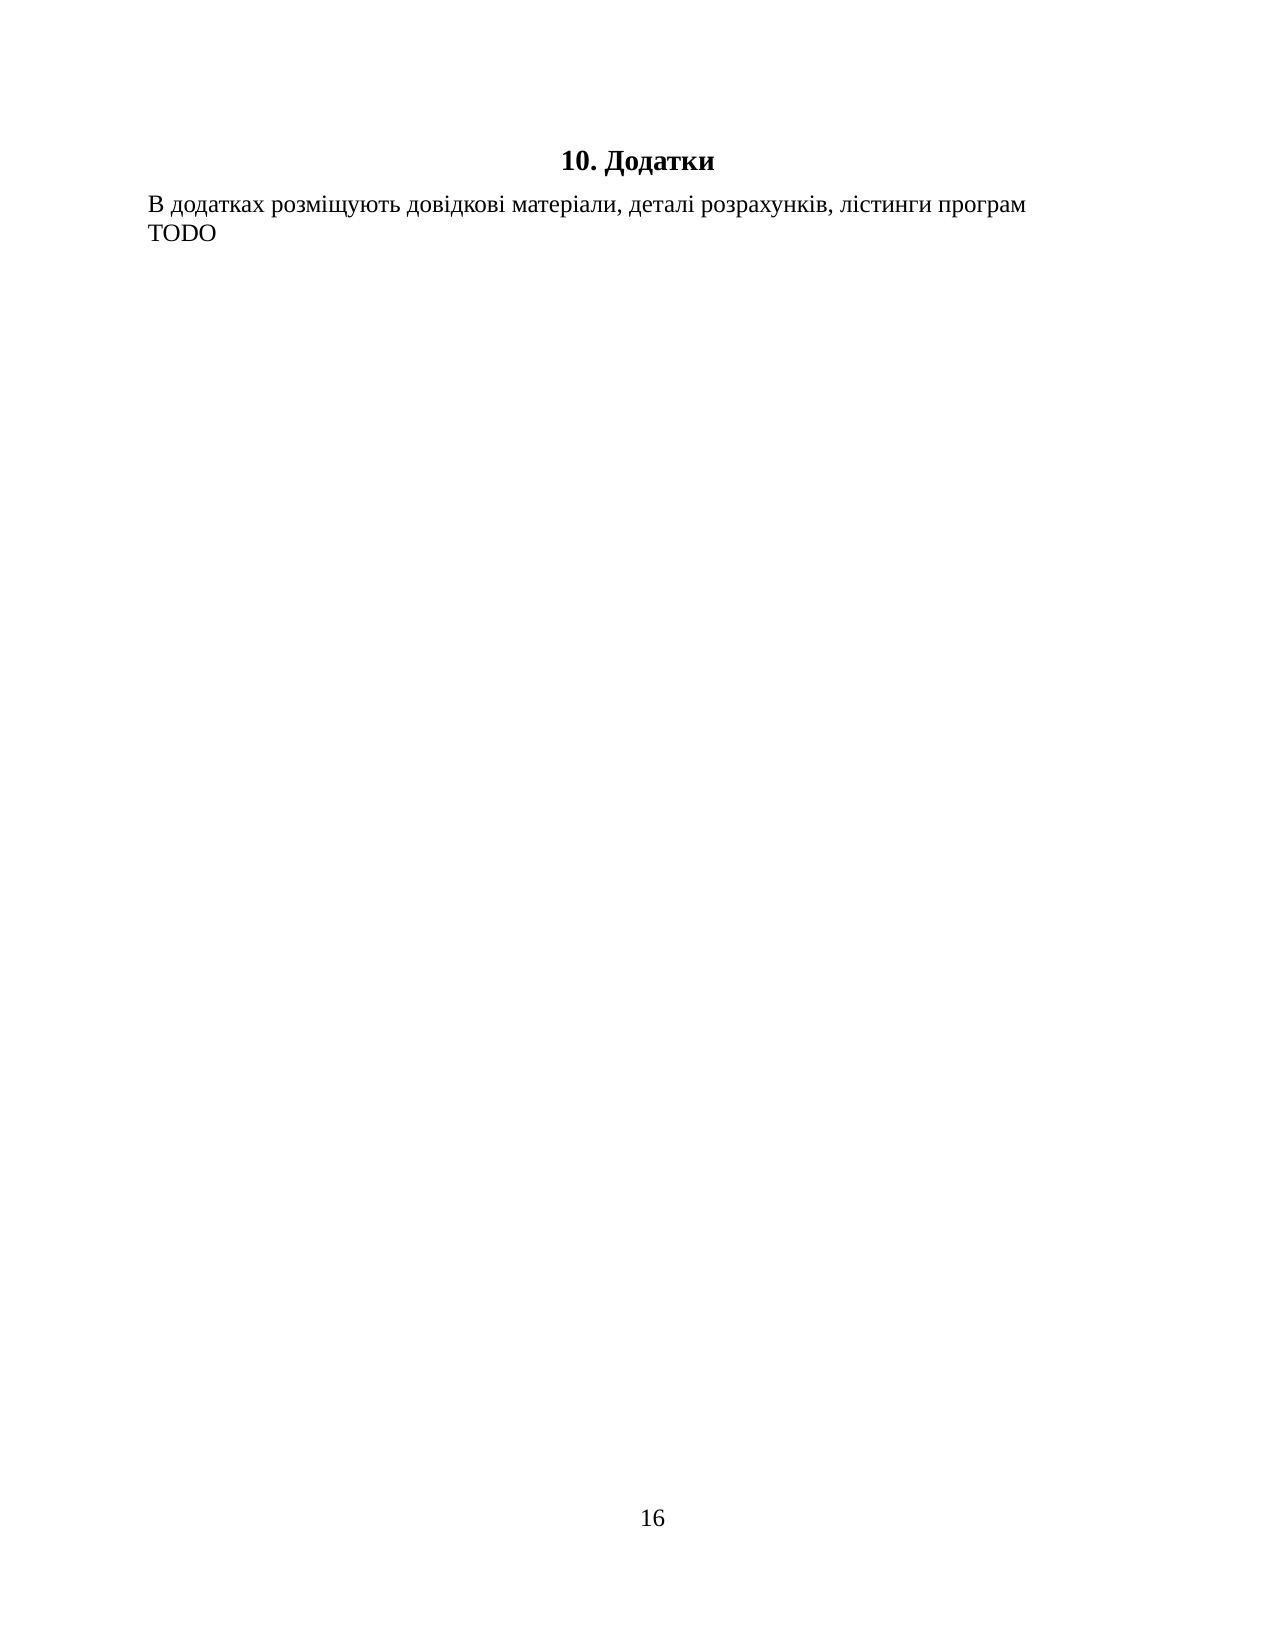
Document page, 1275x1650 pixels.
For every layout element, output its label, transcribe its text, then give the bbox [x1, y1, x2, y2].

subtitle Додатки [118, 143, 1157, 177]
text TODO [118, 218, 1157, 247]
text В додатках розміщують довідкові матеріали, деталі розрахунків, лістинги програм [118, 189, 1157, 218]
